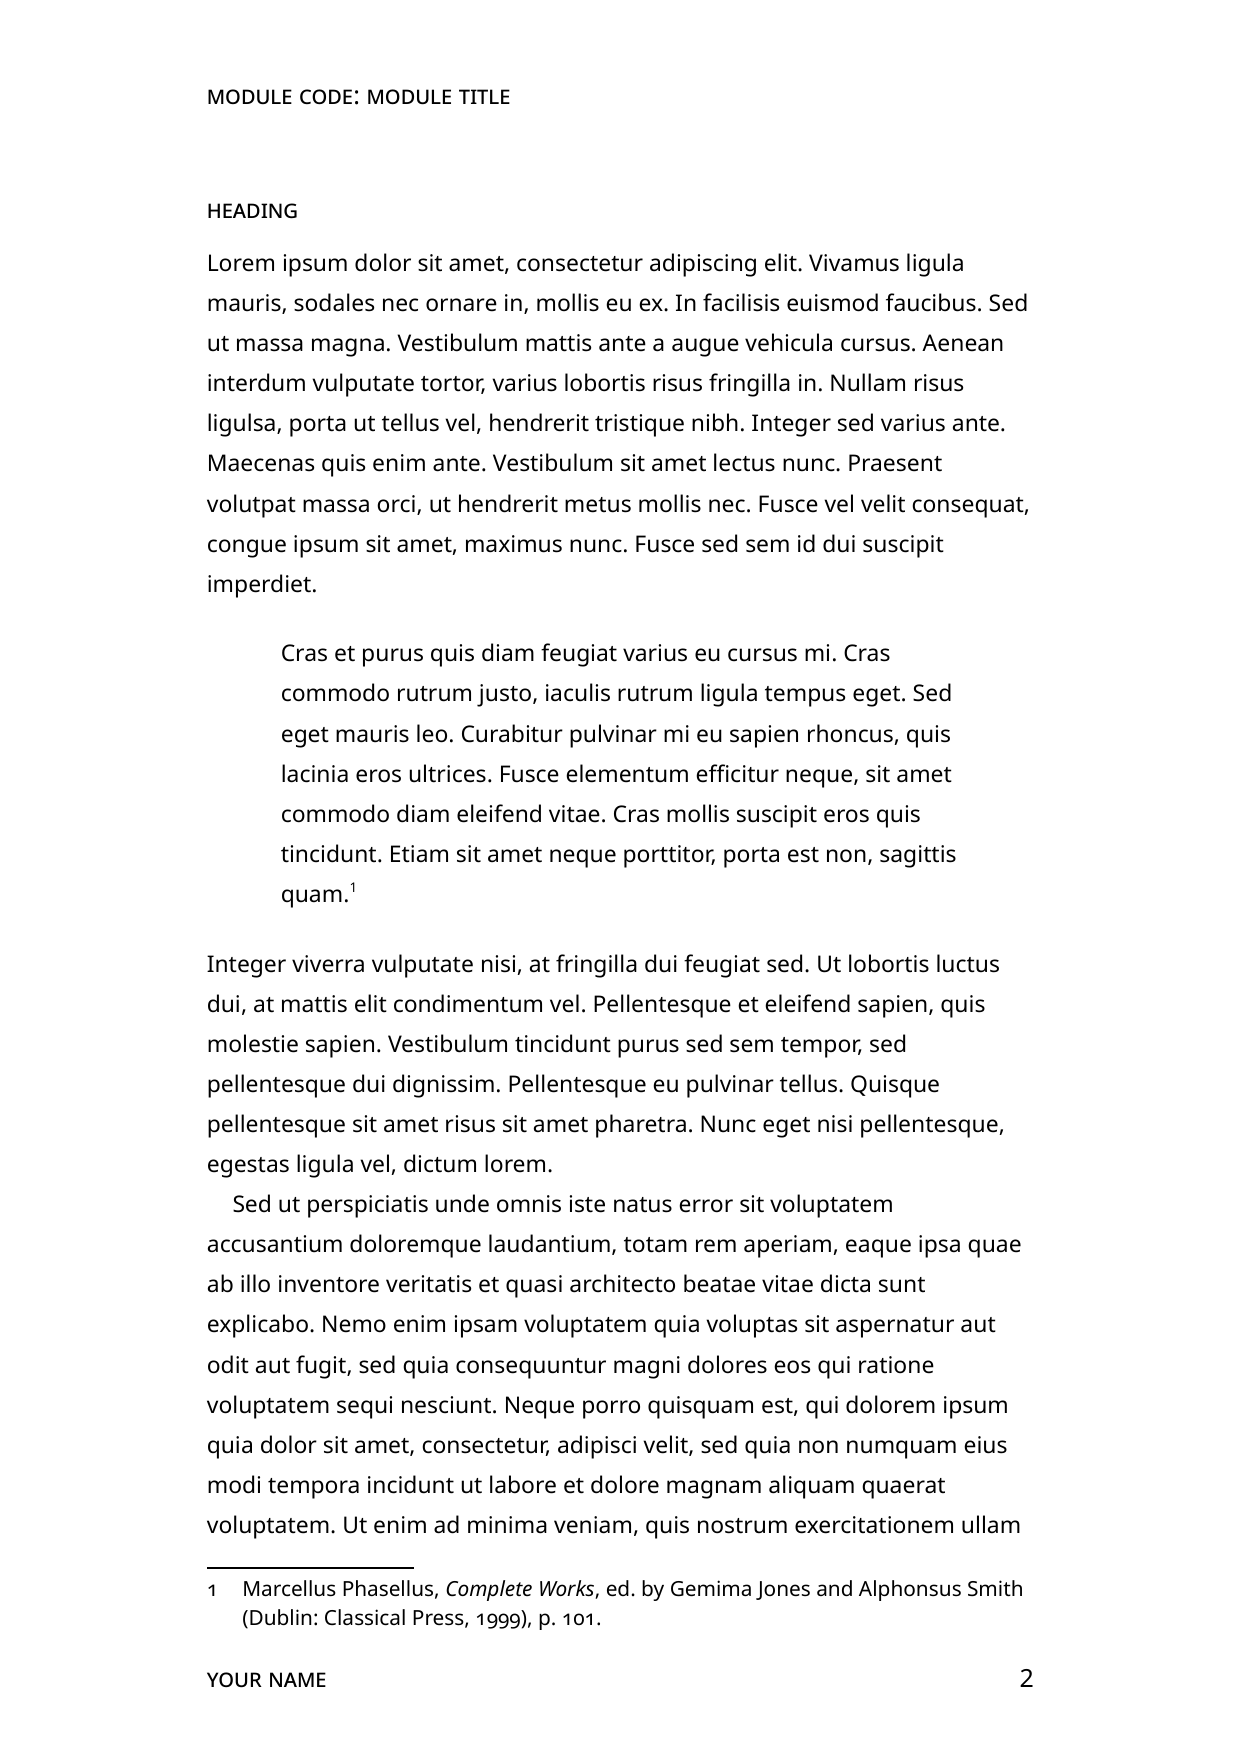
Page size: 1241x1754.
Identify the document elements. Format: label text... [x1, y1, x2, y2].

text Marcellus Phasellus, Complete Works, ed. by Gemima Jones and Alphonsus Smith (Dublin: Classical Press, 1999), p. 101. [207, 1574, 1033, 1631]
text Sed ut perspiciatis unde omnis iste natus error sit voluptatem accusantium doloremque laudantium, totam rem aperiam, eaque ipsa quae ab illo inventore veritatis et quasi architecto beatae vitae dicta sunt explicabo. Nemo enim ipsam voluptatem quia voluptas sit aspernatur aut odit aut fugit, sed quia consequuntur magni dolores eos qui ratione voluptatem sequi nesciunt. Neque porro quisquam est, qui dolorem ipsum quia dolor sit amet, consectetur, adipisci velit, sed quia non numquam eius modi tempora incidunt ut labore et dolore magnam aliquam quaerat voluptatem. Ut enim ad minima veniam, quis nostrum exercitationem ullam [207, 1188, 1033, 1540]
text Lorem ipsum dolor sit amet, consectetur adipiscing elit. Vivamus ligula mauris, sodales nec ornare in, mollis eu ex. In facilisis euismod faucibus. Sed ut massa magna. Vestibulum mattis ante a augue vehicula cursus. Aenean interdum vulputate tortor, varius lobortis risus fringilla in. Nullam risus ligulsa, porta ut tellus vel, hendrerit tristique nibh. Integer sed varius ante. Maecenas quis enim ante. Vestibulum sit amet lectus nunc. Praesent volutpat massa orci, ut hendrerit metus mollis nec. Fusce vel velit consequat, congue ipsum sit amet, maximus nunc. Fusce sed sem id dui suscipit imperdiet. [207, 247, 1033, 599]
text Integer viverra vulputate nisi, at fringilla dui feugiat sed. Ut lobortis luctus dui, at mattis elit condimentum vel. Pellentesque et eleifend sapien, quis molestie sapien. Vestibulum tincidunt purus sed sem tempor, sed pellentesque dui dignissim. Pellentesque eu pulvinar tellus. Quisque pellentesque sit amet risus sit amet pharetra. Nunc eget nisi pellentesque, egestas ligula vel, dictum lorem. [207, 947, 1033, 1179]
text Cras et purus quis diam feugiat varius eu cursus mi. Cras commodo rutrum justo, iaculis rutrum ligula tempus eget. Sed eget mauris leo. Curabitur pulvinar mi eu sapien rhoncus, quis lacinia eros ultrices. Fusce elementum efficitur neque, sit amet commodo diam eleifend vitae. Cras mollis suscipit eros quis tincidunt. Etiam sit amet neque porttitor, porta est non, sagittis quam. [281, 637, 974, 909]
subtitle heading [207, 191, 1033, 226]
